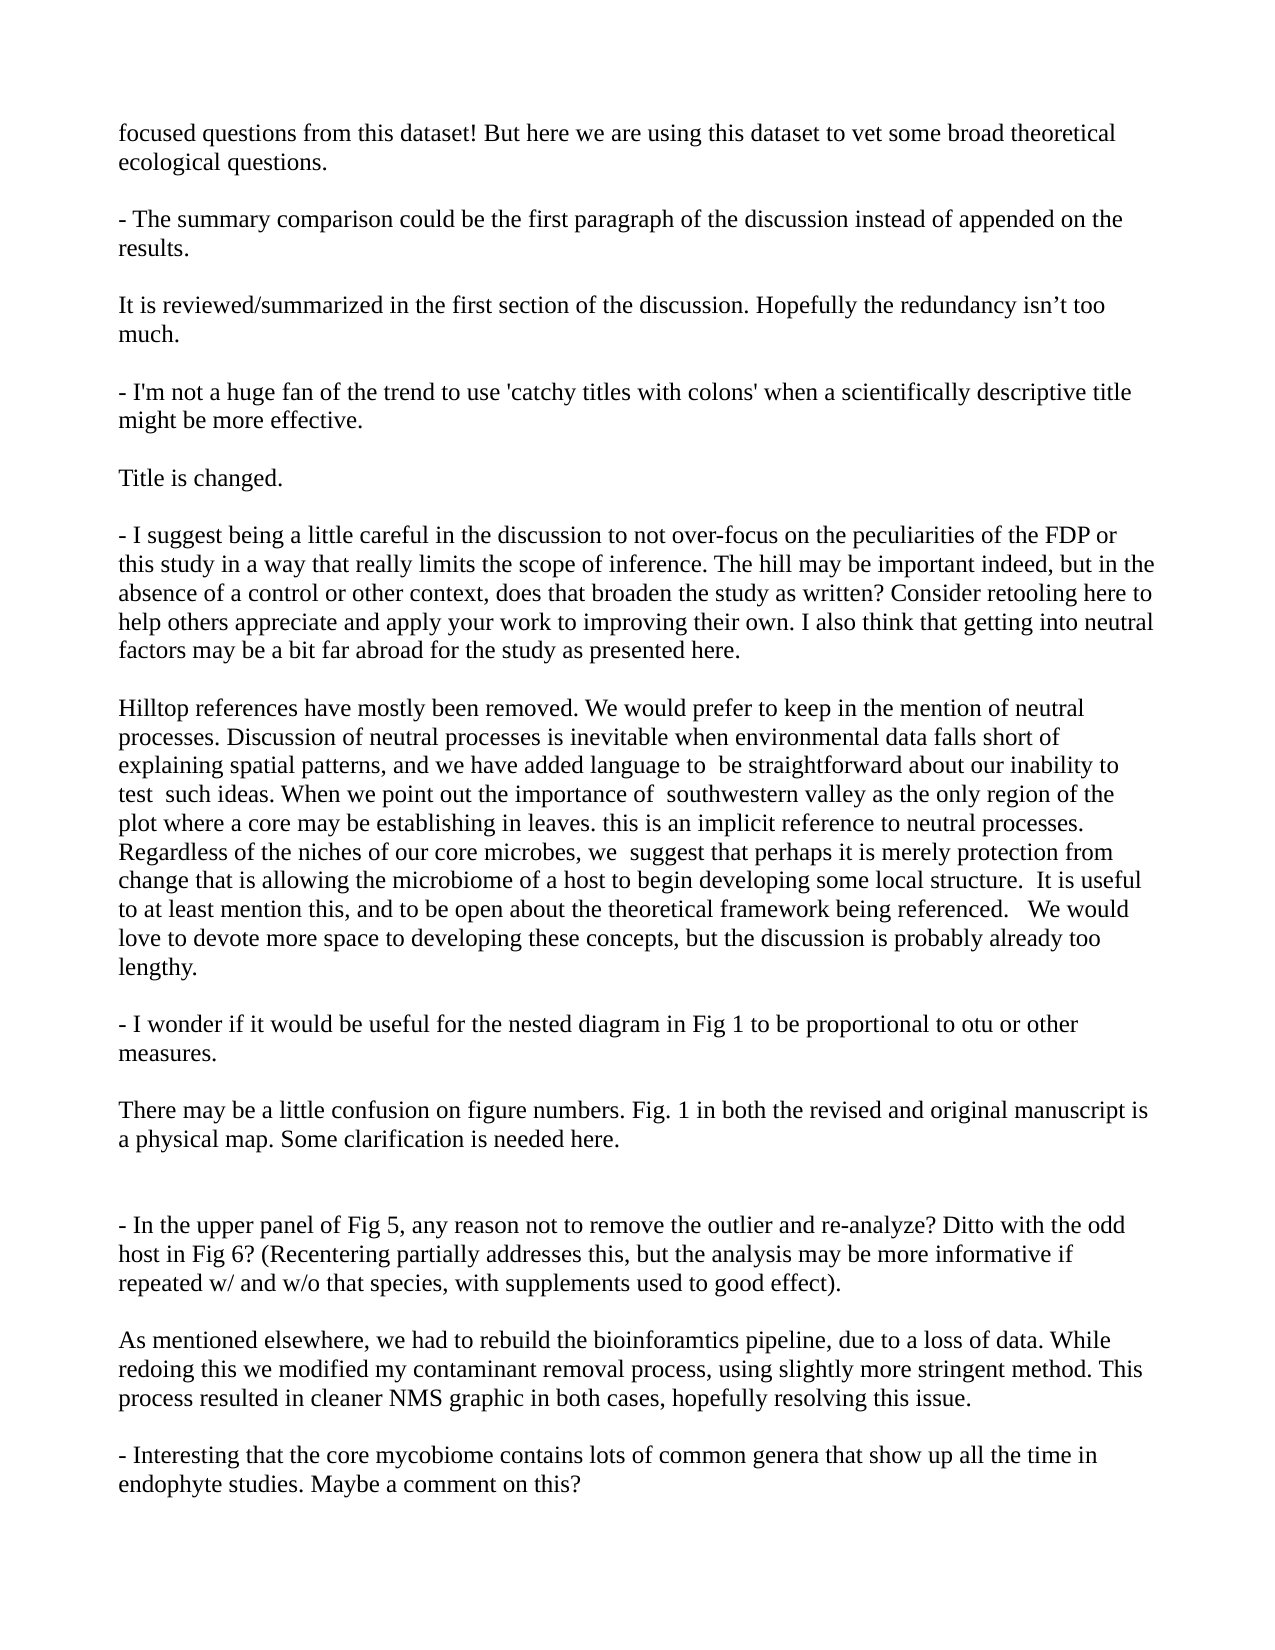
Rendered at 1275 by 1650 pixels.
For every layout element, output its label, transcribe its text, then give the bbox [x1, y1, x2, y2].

text - Interesting that the core mycobiome contains lots of common genera that show up all the time in endophyte studies. Maybe a comment on this? [118, 1441, 1157, 1498]
text - In the upper panel of Fig 5, any reason not to remove the outlier and re-analyze? Ditto with the odd host in Fig 6? (Recentering partially addresses this, but the analysis may be more informative if repeated w/ and w/o that species, with supplements used to good effect). [118, 1182, 1157, 1297]
text focused questions from this dataset! But here we are using this dataset to vet some broad theoretical ecological questions. [118, 118, 1157, 176]
text - I suggest being a little careful in the discussion to not over-focus on the peculiarities of the FDP or this study in a way that really limits the scope of inference. The hill may be important indeed, but in the absence of a control or other context, does that broaden the study as written? Consider retooling here to help others appreciate and apply your work to improving their own. I also think that getting into neutral factors may be a bit far abroad for the study as presented here. [118, 521, 1157, 664]
text - I wonder if it would be useful for the nested diagram in Fig 1 to be proportional to otu or other measures. [118, 1009, 1157, 1067]
text - The summary comparison could be the first paragraph of the discussion instead of appended on the results. [118, 204, 1157, 262]
text Hilltop references have mostly been removed. We would prefer to keep in the mention of neutral processes. Discussion of neutral processes is inevitable when environmental data falls short of explaining spatial patterns, and we have added language to be straightforward about our inability to test such ideas. When we point out the importance of southwestern valley as the only region of the plot where a core may be establishing in leaves. this is an implicit reference to neutral processes. Regardless of the niches of our core microbes, we suggest that perhaps it is merely protection from change that is allowing the microbiome of a host to begin developing some local structure. It is useful to at least mention this, and to be open about the theoretical framework being referenced. We would love to devote more space to developing these concepts, but the discussion is probably already too lengthy. [118, 693, 1157, 981]
text Title is changed. [118, 463, 1157, 492]
text - I'm not a huge fan of the trend to use 'catchy titles with colons' when a scientifically descriptive title might be more effective. [118, 348, 1157, 434]
text It is reviewed/summarized in the first section of the discussion. Hopefully the redundancy isn’t too much. [118, 291, 1157, 348]
text As mentioned elsewhere, we had to rebuild the bioinforamtics pipeline, due to a loss of data. While redoing this we modified my contaminant removal process, using slightly more stringent method. This process resulted in cleaner NMS graphic in both cases, hopefully resolving this issue. [118, 1326, 1157, 1412]
text There may be a little confusion on figure numbers. Fig. 1 in both the revised and original manuscript is a physical map. Some clarification is needed here. [118, 1096, 1157, 1153]
